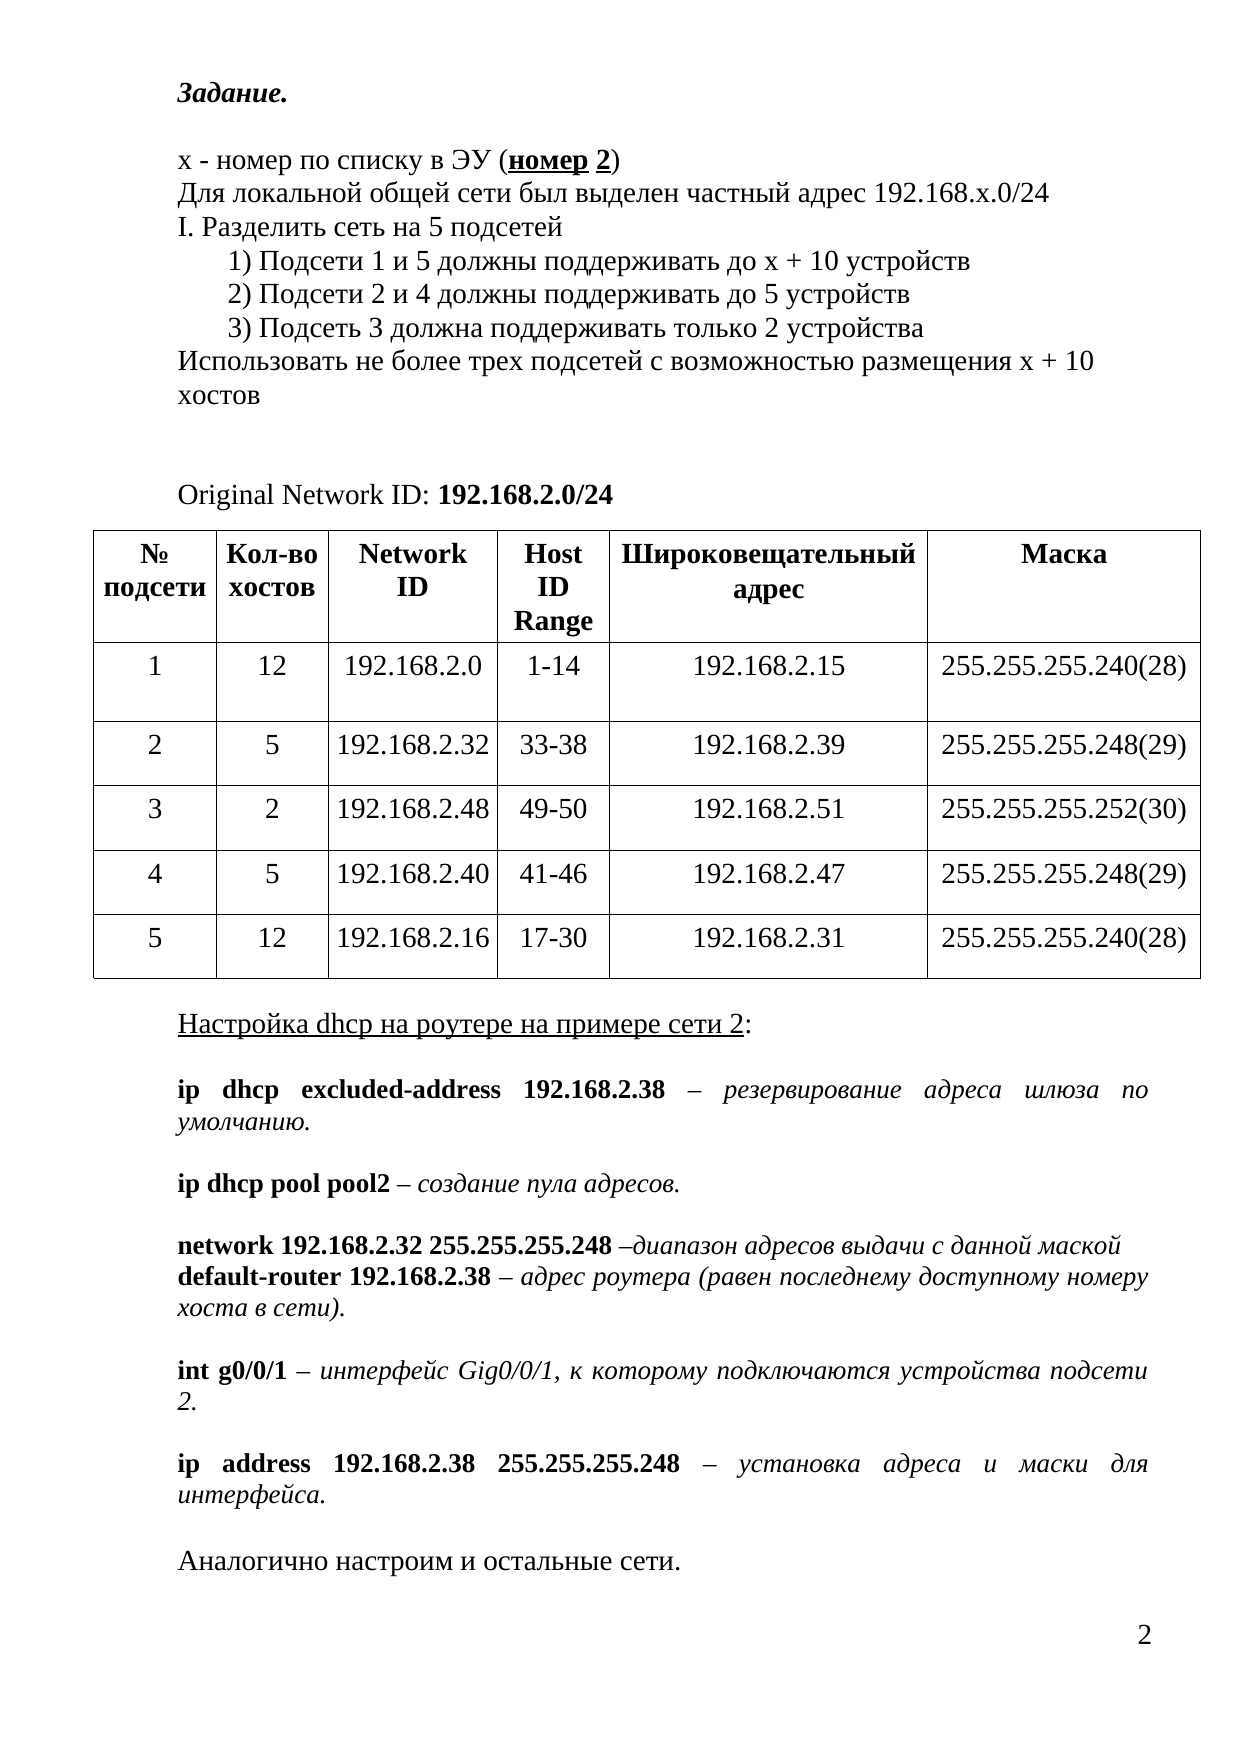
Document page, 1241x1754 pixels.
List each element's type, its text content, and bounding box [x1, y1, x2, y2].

table_cell 5 [217, 851, 328, 914]
table_cell 192.168.2.31 [610, 915, 927, 978]
table_cell 33-38 [498, 722, 609, 785]
table_cell 1-14 [498, 643, 609, 721]
table_cell 2 [217, 786, 328, 849]
text Аналогично настроим и остальные сети. [177, 1543, 1152, 1577]
table_header Network ID [329, 531, 497, 642]
table_cell 192.168.2.40 [329, 851, 497, 914]
text ip address 192.168.2.38 255.255.255.248 – установка адреса и маски для интерфейса. [177, 1447, 1152, 1509]
table_cell 5 [94, 915, 216, 978]
text Original Network ID: 192.168.2.0/24 [177, 477, 1152, 511]
text network 192.168.2.32 255.255.255.248 –диапазон адресов выдачи с данной маской [177, 1229, 1152, 1260]
table_cell 192.168.2.47 [610, 851, 927, 914]
text 3) Подсеть 3 должна поддерживать только 2 устройства [177, 310, 1152, 343]
table_cell 3 [94, 786, 216, 849]
table_header Широковещательный адрес [610, 531, 927, 642]
table_cell 255.255.255.240(28) [928, 915, 1200, 978]
table_cell 255.255.255.252(30) [928, 786, 1200, 849]
text ip dhcp excluded-address 192.168.2.38 – резервирование адреса шлюза по умолчанию. [177, 1073, 1152, 1136]
text x - номер по списку в ЭУ (номер 2) [177, 142, 1152, 176]
table_cell 192.168.2.32 [329, 722, 497, 785]
table_header № подсети [94, 531, 216, 642]
table_header Маска [928, 531, 1200, 642]
table_header Host ID Range [498, 531, 609, 642]
text int g0/0/1 – интерфейс Gig0/0/1, к которому подключаются устройства подсети 2. [177, 1354, 1152, 1416]
table_cell 192.168.2.39 [610, 722, 927, 785]
table_cell 1 [94, 643, 216, 721]
table_cell 12 [217, 643, 328, 721]
table_header Кол-во хостов [217, 531, 328, 642]
text Задание. [177, 75, 1152, 108]
text Использовать не более трех подсетей с возможностью размещения x + 10 [177, 343, 1152, 377]
text 2) Подсети 2 и 4 должны поддерживать до 5 устройств [177, 276, 1152, 310]
table_cell 192.168.2.0 [329, 643, 497, 721]
table_cell 41-46 [498, 851, 609, 914]
table_cell 5 [217, 722, 328, 785]
table_cell 255.255.255.240(28) [928, 643, 1200, 721]
table_cell 17-30 [498, 915, 609, 978]
table_cell 2 [94, 722, 216, 785]
text ip dhcp pool pool2 – создание пула адресов. [177, 1167, 1152, 1198]
table_cell 4 [94, 851, 216, 914]
text I. Разделить сеть на 5 подсетей [177, 209, 1152, 243]
text default-router 192.168.2.38 – адрес роутера (равен последнему доступному номеру хоста в сети). [177, 1260, 1152, 1323]
table_cell 192.168.2.16 [329, 915, 497, 978]
table_cell 192.168.2.48 [329, 786, 497, 849]
table_cell 255.255.255.248(29) [928, 851, 1200, 914]
table_cell 12 [217, 915, 328, 978]
table_cell 255.255.255.248(29) [928, 722, 1200, 785]
text Настройка dhcp на роутере на примере сети 2: [177, 1006, 1152, 1040]
table_cell 49-50 [498, 786, 609, 849]
table_cell 192.168.2.51 [610, 786, 927, 849]
table_cell 192.168.2.15 [610, 643, 927, 721]
text 1) Подсети 1 и 5 должны поддерживать до x + 10 устройств [177, 243, 1152, 276]
text Для локальной общей сети был выделен частный адрес 192.168.x.0/24 [177, 176, 1152, 209]
text хостов [177, 377, 1152, 410]
